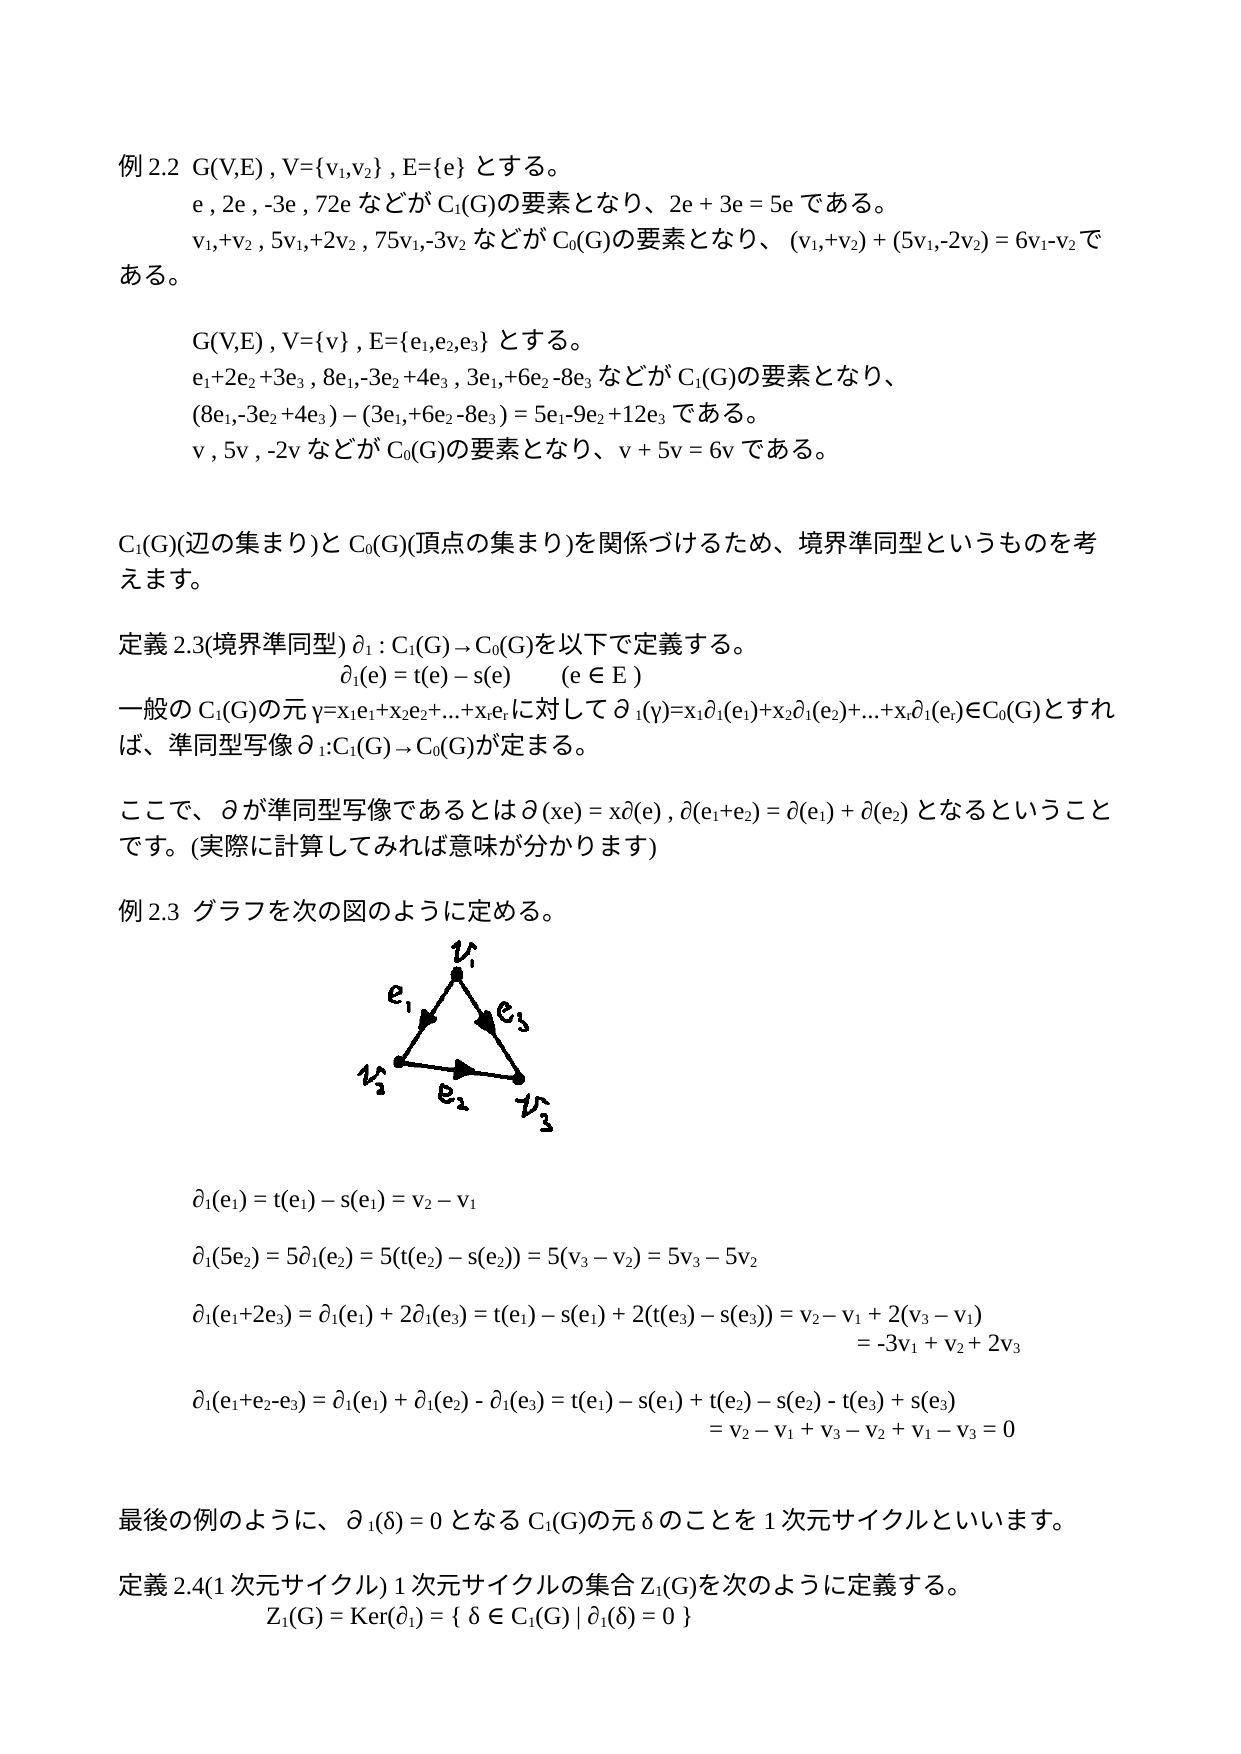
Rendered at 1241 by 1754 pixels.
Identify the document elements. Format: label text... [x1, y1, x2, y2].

text ∂1(e1+e2-e3) = ∂1(e1) + ∂1(e2) - ∂1(e3) = t(e1) – s(e1) + t(e2) – s(e2) - t(e3) + s(e3) [118, 1385, 1122, 1414]
text ∂1(e) = t(e) – s(e) (e ∈ E ) [118, 661, 1122, 689]
text e1+2e2 +3e3 , 8e1,-3e2 +4e3 , 3e1,+6e2 -8e3 などがC1(G)の要素となり、 [118, 357, 1122, 393]
text 定義2.4(1次元サイクル) 1次元サイクルの集合Z1(G)を次のように定義する。 [118, 1565, 1122, 1601]
text ∂1(e1) = t(e1) – s(e1) = v2 – v1 [118, 1184, 1122, 1213]
text e , 2e , -3e , 72e などがC1(G)の要素となり、2e + 3e = 5e である。 [118, 183, 1122, 219]
text ∂1(5e2) = 5∂1(e2) = 5(t(e2) – s(e2)) = 5(v3 – v2) = 5v3 – 5v2 [118, 1241, 1122, 1270]
text 一般のC1(G)の元γ=x1e1+x2e2+...+xrerに対して∂1(γ)=x1∂1(e1)+x2∂1(e2)+...+xr∂1(er)∈C0(G)とすれば、準同型写像∂1:C1(G)→C0(G)が定まる。 [118, 689, 1122, 762]
text v1,+v2 , 5v1,+2v2 , 75v1,-3v2 などがC0(G)の要素となり、 (v1,+v2) + (5v1,-2v2) = 6v1-v2である。 [118, 219, 1122, 292]
text 最後の例のように、∂1(δ) = 0 となるC1(G)の元δのことを1次元サイクルといいます。 [118, 1500, 1122, 1536]
text 定義2.3(境界準同型) ∂1 : C1(G)→C0(G)を以下で定義する。 [118, 624, 1122, 661]
text 例2.3 グラフを次の図のように定める。 [118, 892, 1122, 928]
text Z1(G) = Ker(∂1) = { δ ∈ C1(G) | ∂1(δ) = 0 } [118, 1601, 1122, 1630]
text 例2.2 G(V,E) , V={v1,v2} , E={e} とする。 [118, 147, 1122, 183]
text = v2 – v1 + v3 – v2 + v1 – v3 = 0 [118, 1414, 1122, 1443]
text ここで、∂が準同型写像であるとは∂(xe) = x∂(e) , ∂(e1+e2) = ∂(e1) + ∂(e2) となるということです。(実際に計算してみれば意味が分かります) [118, 791, 1122, 863]
picture [343, 928, 572, 1156]
text C1(G)(辺の集まり)とC0(G)(頂点の集まり)を関係づけるため、境界準同型というものを考えます。 [118, 523, 1122, 596]
text (8e1,-3e2 +4e3 ) – (3e1,+6e2 -8e3 ) = 5e1-9e2 +12e3 である。 [118, 393, 1122, 429]
text = -3v1 + v2 + 2v3 [118, 1328, 1122, 1356]
text G(V,E) , V={v} , E={e1,e2,e3} とする。 [118, 321, 1122, 357]
text v , 5v , -2v などがC0(G)の要素となり、v + 5v = 6v である。 [118, 429, 1122, 466]
text ∂1(e1+2e3) = ∂1(e1) + 2∂1(e3) = t(e1) – s(e1) + 2(t(e3) – s(e3)) = v2 – v1 + 2(v3 – v1) [118, 1299, 1122, 1328]
